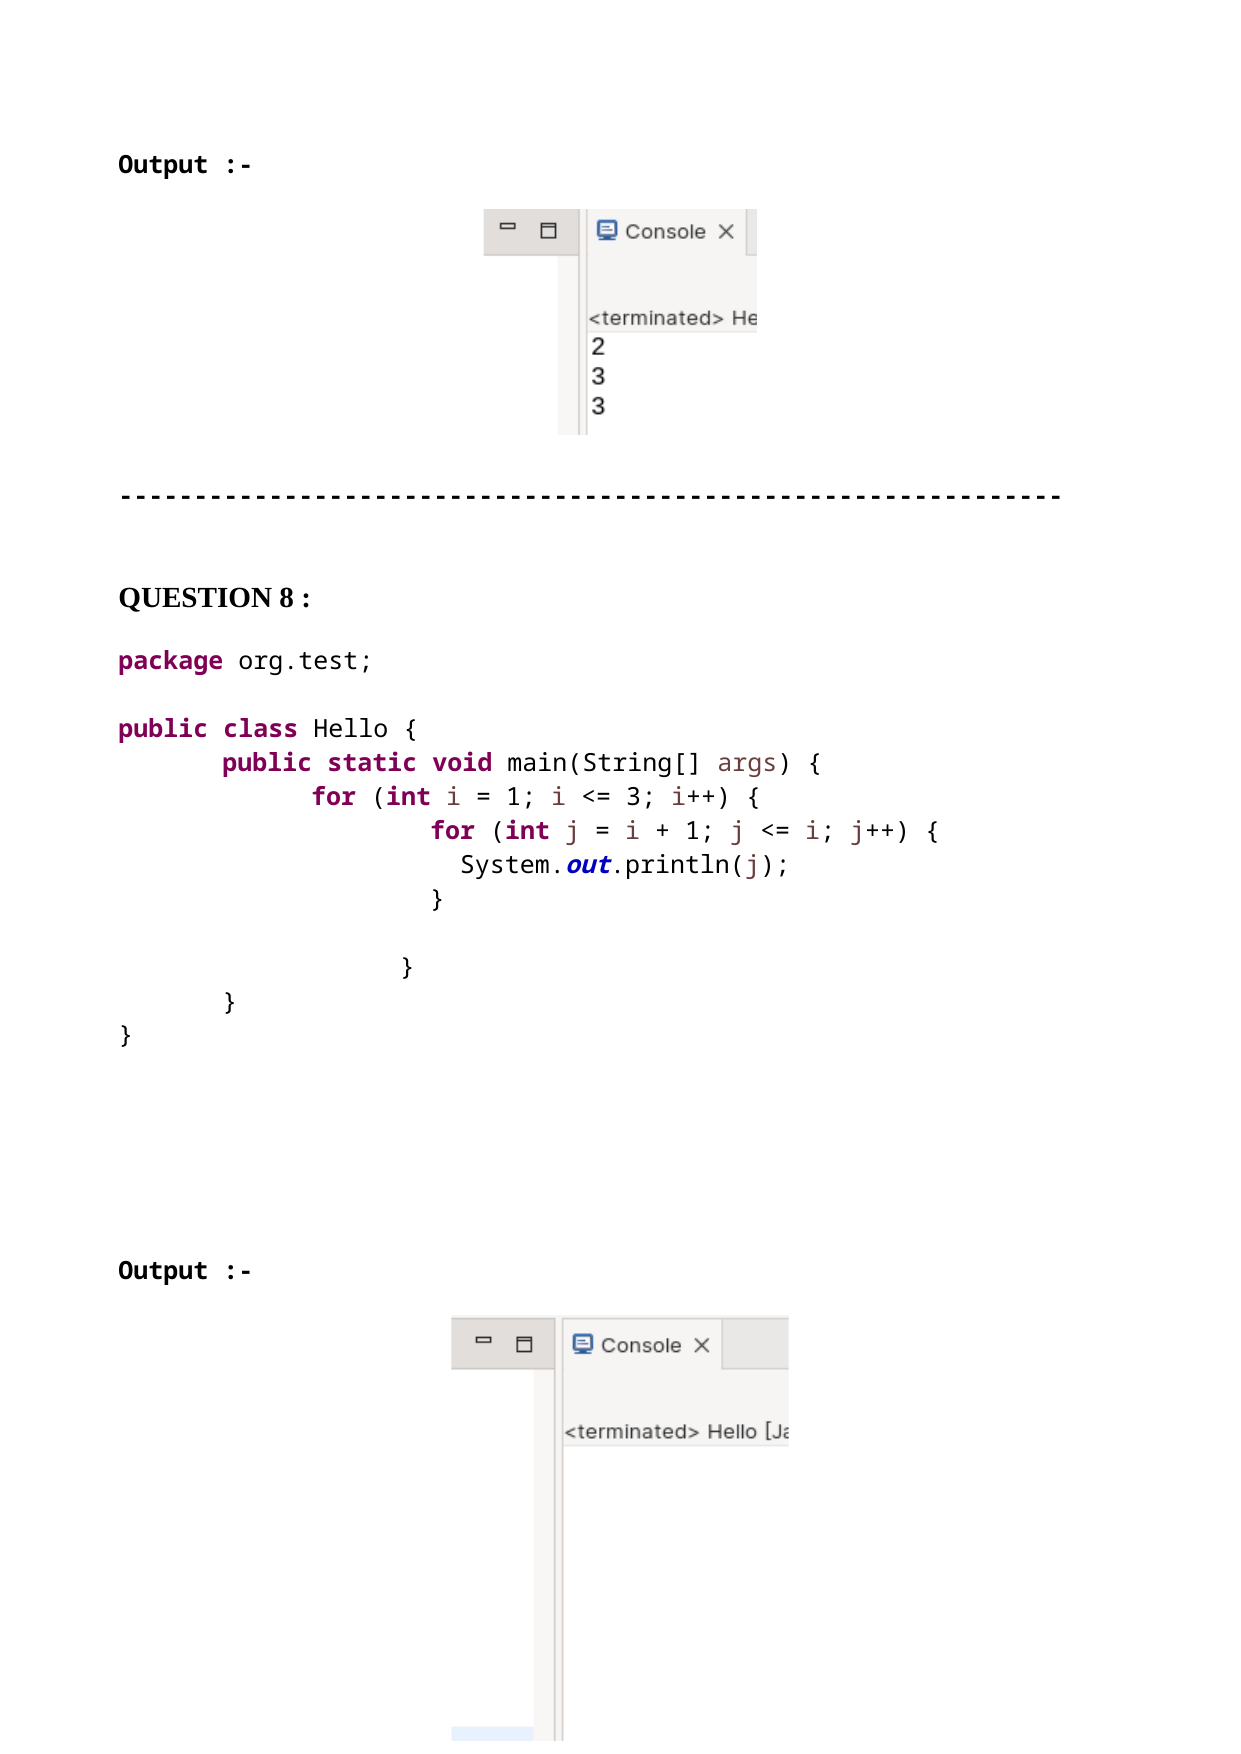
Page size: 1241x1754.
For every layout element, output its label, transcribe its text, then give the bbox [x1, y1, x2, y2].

text for (int i = 1; i <= 3; i++) { [118, 779, 1122, 813]
text System.out.println(j); [118, 847, 1122, 881]
text } [118, 1017, 1122, 1051]
text } [118, 881, 1122, 915]
text Output :- [118, 147, 1122, 181]
text public class Hello { [118, 711, 1122, 745]
text Output :- [118, 1252, 1122, 1287]
text } [118, 983, 1122, 1017]
text public static void main(String[] args) { [118, 745, 1122, 779]
text --------------------------------------------------------------- QUESTION 8 : [118, 210, 1122, 614]
text } [118, 949, 1122, 983]
text for (int j = i + 1; j <= i; j++) { [118, 813, 1122, 847]
text [118, 1349, 451, 1618]
picture [483, 209, 757, 435]
text package org.test; [118, 642, 1122, 677]
picture [451, 1315, 789, 1741]
text [789, 1349, 1122, 1618]
